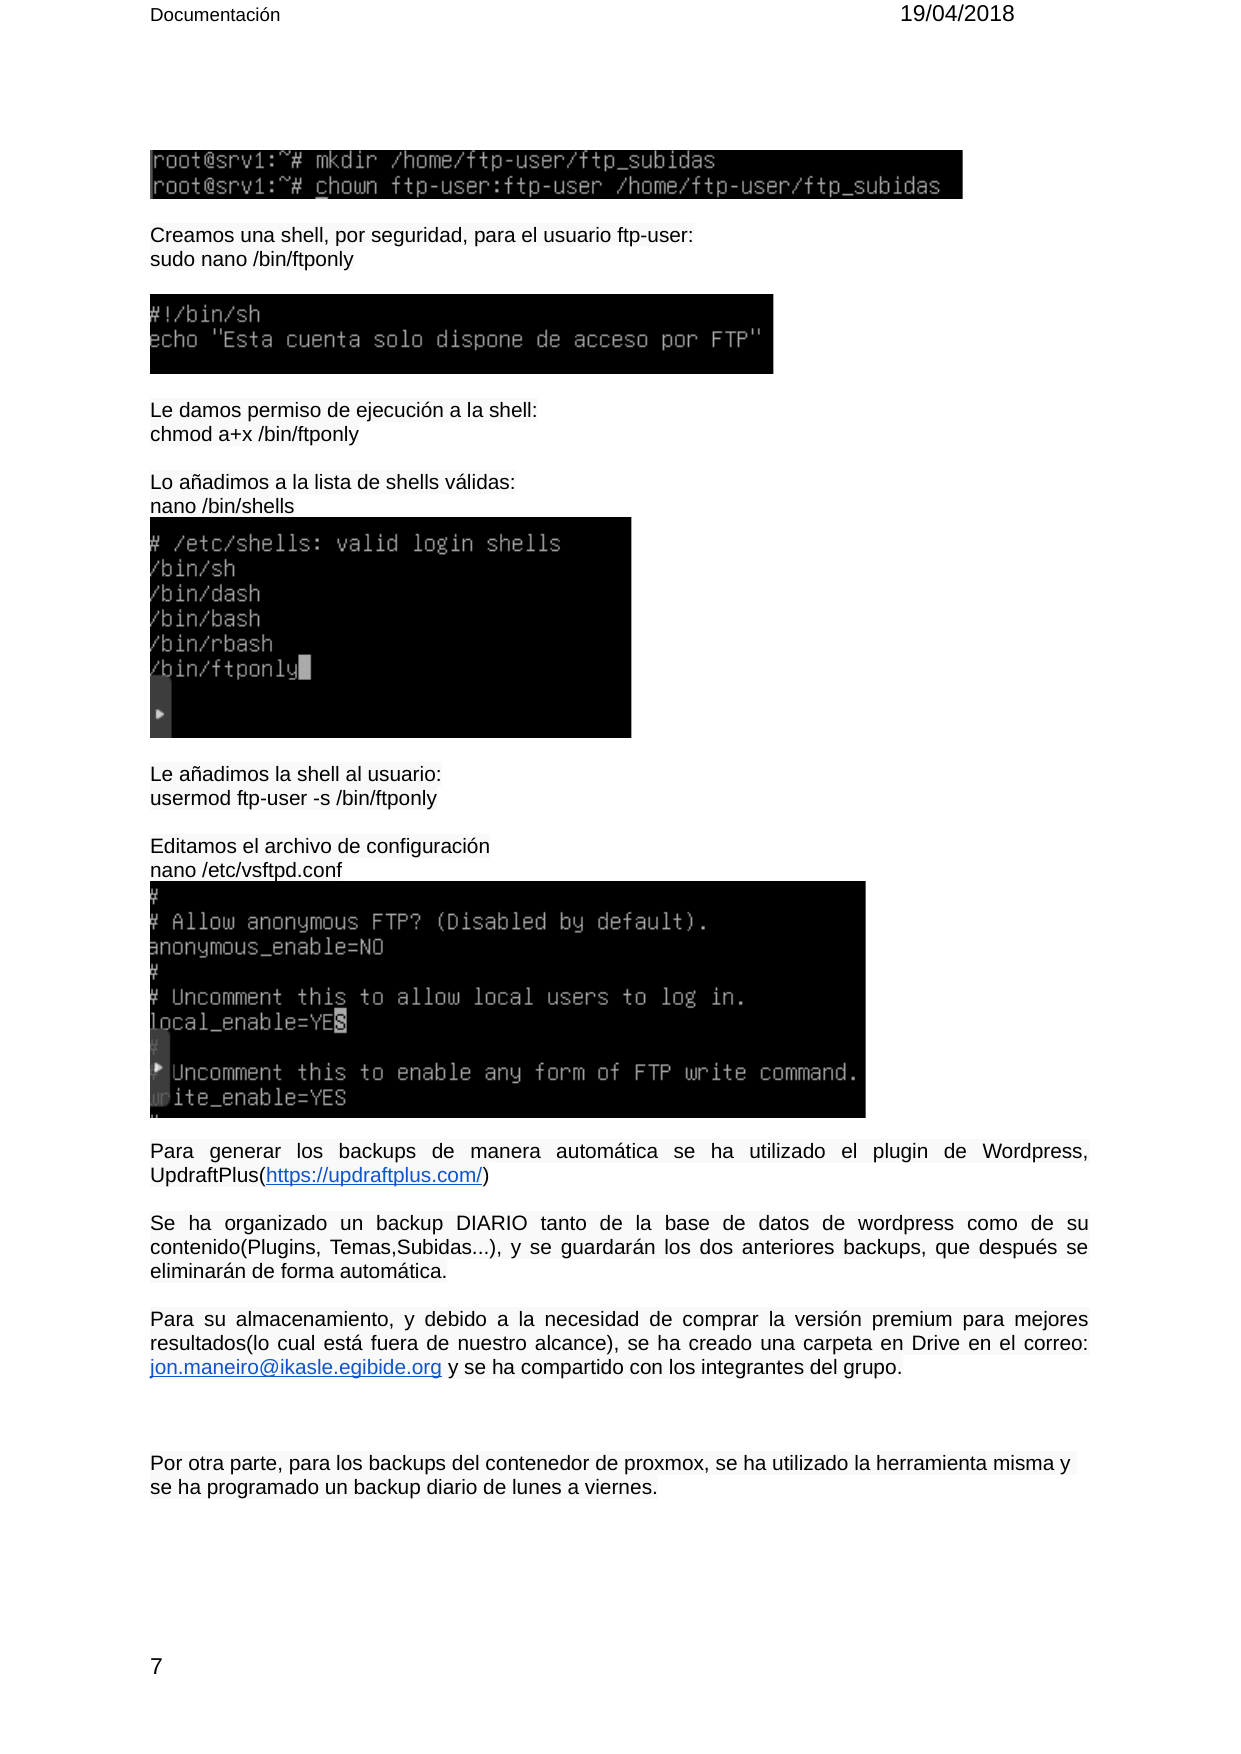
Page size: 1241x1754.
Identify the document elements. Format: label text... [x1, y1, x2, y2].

picture [150, 881, 866, 1118]
picture [150, 517, 632, 738]
text chmod a+x /bin/ftponly [150, 422, 1090, 446]
picture [150, 150, 963, 199]
text nano /etc/vsftpd.conf [150, 858, 1090, 882]
picture [150, 294, 774, 374]
text Le añadimos la shell al usuario: [150, 762, 1090, 786]
text Le damos permiso de ejecución a la shell: [150, 398, 1090, 422]
text Creamos una shell, por seguridad, para el usuario ftp-user: [150, 222, 1090, 246]
text Editamos el archivo de configuración [150, 834, 1090, 858]
text Para su almacenamiento, y debido a la necesidad de comprar la versión premium para mejores resultados(lo cual está fuera de nuestro alcance), se ha creado una carpeta en Drive en el correo: jon.maneiro@ikasle.egibide.org y se ha compartido con los integrantes del grupo. [150, 1307, 1090, 1379]
text nano /bin/shells [150, 494, 1090, 518]
text Se ha organizado un backup DIARIO tanto de la base de datos de wordpress como de su contenido(Plugins, Temas,Subidas...), y se guardarán los dos anteriores backups, que después se eliminarán de forma automática. [150, 1211, 1090, 1283]
text Por otra parte, para los backups del contenedor de proxmox, se ha utilizado la herramienta misma y se ha programado un backup diario de lunes a viernes. [150, 1451, 1090, 1499]
text Lo añadimos a la lista de shells válidas: [150, 470, 1090, 494]
text sudo nano /bin/ftponly [150, 246, 1090, 270]
text Para generar los backups de manera automática se ha utilizado el plugin de Wordpress, UpdraftPlus(https://updraftplus.com/) [150, 1139, 1090, 1187]
text usermod ftp-user -s /bin/ftponly [150, 786, 1090, 810]
